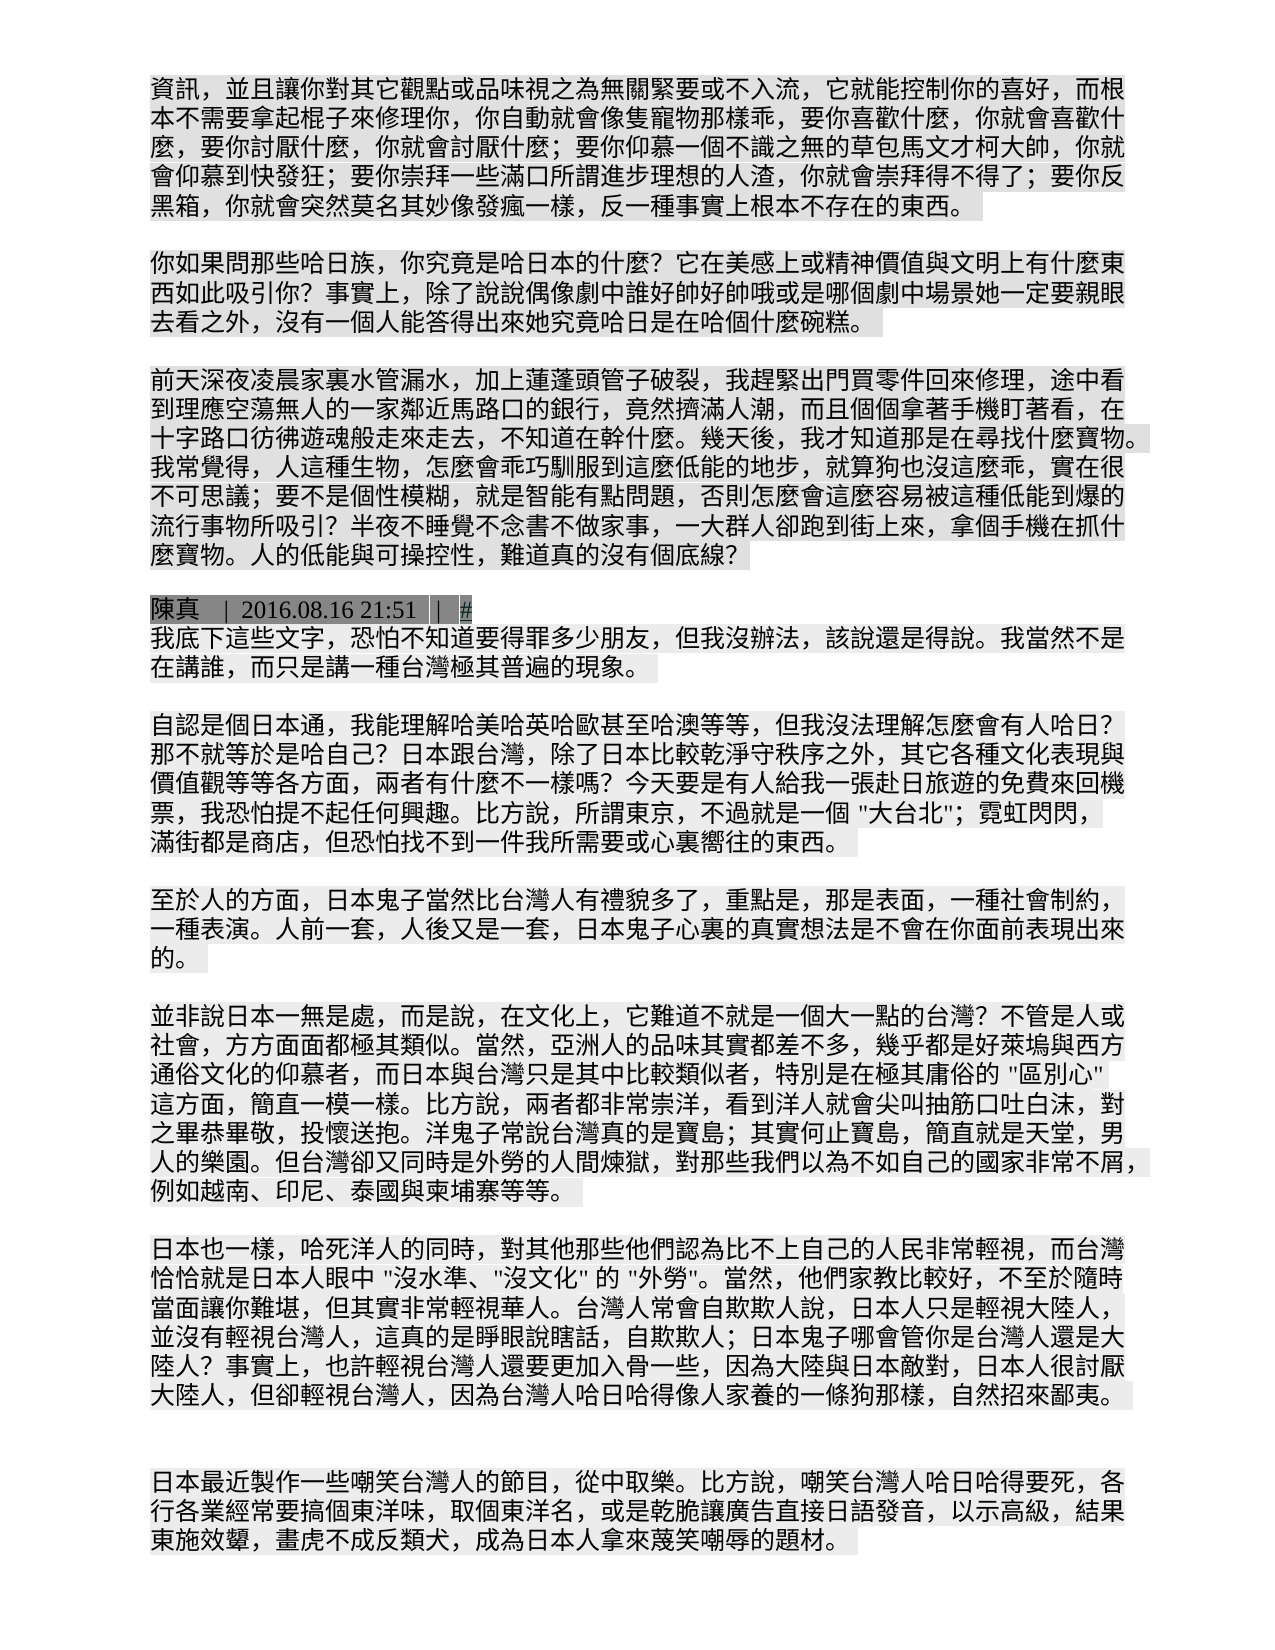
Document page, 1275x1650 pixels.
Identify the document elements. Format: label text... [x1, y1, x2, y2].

text 陳真 | 2016.08.16 21:51 | # [150, 595, 1125, 624]
text 相信很多人一定會以為自己喜歡什麼或不喜歡什麼乃是反映一種個人的美感與自由意志，但實際上當然不是這樣。除非你有著很強的個性與自覺意識，或是有著截然不同於正常軌道的人生，要不然，你的所謂個人喜好其實只是主流世界餵給你的，就像餵一種寵物那樣，餵什麼就吃什麼，吃得好開心；加上一般人的一種從眾心理，於是就更加為之瘋狂；大家都說讚，難道會錯？我當然也覺得讚，並以之為榮，為之著迷。 越是封閉的社會，例如台灣或是北韓，這種現象就越是普遍。比方說，金正恩明明就是個小癟三王八蛋，但是，你難道會以為北韓民眾對於金正恩的仰慕只是一種虛應故事？當然不是。他是真心的。重點是：這樣一種真心是被餵養出來的，可操控的；就如同台灣人之普遍哈日，難道你以為她是哈假的？當然不是。她當然也是真心的，熱烈的，瘋狂的。重點是，這樣一種真心著迷一樣是被餵養出來的。 台灣表面上好像資訊流通，實際上主流媒體控制了一切，它只要無時無刻不斷餵養你特定資訊，並且讓你對其它觀點或品味視之為無關緊要或不入流，它就能控制你的喜好，而根本不需要拿起棍子來修理你，你自動就會像隻寵物那樣乖，要你喜歡什麼，你就會喜歡什麼，要你討厭什麼，你就會討厭什麼；要你仰慕一個不識之無的草包馬文才柯大帥，你就會仰慕到快發狂；要你崇拜一些滿口所謂進步理想的人渣，你就會崇拜得不得了；要你反黑箱，你就會突然莫名其妙像發瘋一樣，反一種事實上根本不存在的東西。 你如果問那些哈日族，你究竟是哈日本的什麼？它在美感上或精神價值與文明上有什麼東西如此吸引你？事實上，除了說說偶像劇中誰好帥好帥哦或是哪個劇中場景她一定要親眼去看之外，沒有一個人能答得出來她究竟哈日是在哈個什麼碗糕。 前天深夜凌晨家裏水管漏水，加上蓮蓬頭管子破裂，我趕緊出門買零件回來修理，途中看到理應空蕩無人的一家鄰近馬路口的銀行，竟然擠滿人潮，而且個個拿著手機盯著看，在十字路口彷彿遊魂般走來走去，不知道在幹什麼。幾天後，我才知道那是在尋找什麼寶物。我常覺得，人這種生物，怎麼會乖巧馴服到這麼低能的地步，就算狗也沒這麼乖，實在很不可思議；要不是個性模糊，就是智能有點問題，否則怎麼會這麼容易被這種低能到爆的流行事物所吸引？半夜不睡覺不念書不做家事，一大群人卻跑到街上來，拿個手機在抓什麼寶物。人的低能與可操控性，難道真的沒有個底線？ [150, 75, 1125, 570]
text 我底下這些文字，恐怕不知道要得罪多少朋友，但我沒辦法，該說還是得說。我當然不是在講誰，而只是講一種台灣極其普遍的現象。 自認是個日本通，我能理解哈美哈英哈歐甚至哈澳等等，但我沒法理解怎麼會有人哈日？那不就等於是哈自己？日本跟台灣，除了日本比較乾淨守秩序之外，其它各種文化表現與價值觀等等各方面，兩者有什麼不一樣嗎？今天要是有人給我一張赴日旅遊的免費來回機票，我恐怕提不起任何興趣。比方說，所謂東京，不過就是一個 "大台北"；霓虹閃閃，滿街都是商店，但恐怕找不到一件我所需要或心裏嚮往的東西。 至於人的方面，日本鬼子當然比台灣人有禮貌多了，重點是，那是表面，一種社會制約，一種表演。人前一套，人後又是一套，日本鬼子心裏的真實想法是不會在你面前表現出來的。 並非說日本一無是處，而是說，在文化上，它難道不就是一個大一點的台灣？不管是人或社會，方方面面都極其類似。當然，亞洲人的品味其實都差不多，幾乎都是好萊塢與西方通俗文化的仰慕者，而日本與台灣只是其中比較類似者，特別是在極其庸俗的 "區別心" 這方面，簡直一模一樣。比方說，兩者都非常崇洋，看到洋人就會尖叫抽筋口吐白沫，對之畢恭畢敬，投懷送抱。洋鬼子常說台灣真的是寶島；其實何止寶島，簡直就是天堂，男人的樂園。但台灣卻又同時是外勞的人間煉獄，對那些我們以為不如自己的國家非常不屑，例如越南、印尼、泰國與柬埔寨等等。 日本也一樣，哈死洋人的同時，對其他那些他們認為比不上自己的人民非常輕視，而台灣恰恰就是日本人眼中 "沒水準、"沒文化" 的 "外勞"。當然，他們家教比較好，不至於隨時當面讓你難堪，但其實非常輕視華人。台灣人常會自欺欺人說，日本人只是輕視大陸人，並沒有輕視台灣人，這真的是睜眼說瞎話，自欺欺人；日本鬼子哪會管你是台灣人還是大陸人？事實上，也許輕視台灣人還要更加入骨一些，因為大陸與日本敵對，日本人很討厭大陸人，但卻輕視台灣人，因為台灣人哈日哈得像人家養的一條狗那樣，自然招來鄙夷。 日本最近製作一些嘲笑台灣人的節目，從中取樂。比方說，嘲笑台灣人哈日哈得要死，各行各業經常要搞個東洋味，取個東洋名，或是乾脆讓廣告直接日語發音，以示高級，結果東施效顰，畫虎不成反類犬，成為日本人拿來蔑笑嘲辱的題材。 政治上，綠色人渣政權常喜歡說台灣是與美日 "結盟"，事實上哪來結盟？人家美日只是把你當成一條專門用來咬大陸的狗，人怎麼可能會跟狗結盟？這些都是基本事實，只是那些混蛋為了個人權位，不惜當個台奸、漢奸，充當美日走狗。我不想寫得這麼專業，可是，當你知道許多真相時，你實在很難假裝不知道。 當然，每個人有他要哈什麼的自由，倒不必因為某種公眾理由而刻意掩蓋自己內心的好惡，畢竟感情是無法勉強的，有人就是要哈日，這就是他的一種為人與品味需求，你有什麼辦法？所以，我對哈日的不解倒是與政治一點關係都沒有，而純粹是一種美感上或文化上的不解。你要哈他什麼呢？那不就等於只是哈自己？我不是說日本沒文化，而是說，我不知道要從何哈起？它有什麼值得讓人景仰的文化表現？ 我不敢說走遍全世界，但好歹也見識過各種不同的文明、文化與社會，旅遊總是帶給我許多啟發與感動，但是，我若去台北或台中或花蓮或屏東就沒有這個感覺了，我對日本的感覺其實也差不多，空洞，乏味，無聊到爆，所謂赴日旅遊，我還真不知道要去那邊做什麼？有什麼是他們有而台灣沒有的？ 當然，你可以說這是我個人的偏見或孤陋寡聞，重點是，一個人的偏見或孤陋寡聞為何值得把它寫出來 "獻醜"？難道不就是因為這樣一種 "偏見" 在台灣極為罕見，於是因此有了一點意義。 也許我接觸的人群樣本有點問題，但在我接觸的無數人群中，確實是這樣：只要一談起國外，只要對方是女生，十個有八個會說她們最喜歡的國家就是日本，另外兩個則會說是歐洲或韓國。你問前者為什麼那麼熱愛日本？她們其實都說不上來。其中許多甚至根本沒去過，但她依然會說日本真的好棒好棒哦，倫家好想去哦！ 你問後者為什麼嚮往歐洲，得到的答案幾乎都是跟帥哥有關。有位女同事問我說，"好想去歐洲哦，聽說歐洲連乞丐都好帥好帥哦！是真的嗎？" 我無言以對。每當她們旅遊回來，整個 "經驗分享" 的主題之一，不外就是看到多少帥哥，或是有過什麼 "被搭訕" 的 "豔遇"，甚至就連買個火車票，售票員問她從哪來，都能讓她興奮得快抽筋。難怪國外導遊接台灣團，往往著重在帥哥正妹這個話題，就連印度人在恆河上沐浴淨身清洗罪愆那樣一種帶有強烈宗教意義的的活動，都能說成是要 "帶大家去河邊看帥哥脫光光洗澡"。 有位護士問我說，去過哪個國家感覺最特別，最感動？我毫不猶豫地說印度。她說："啥咪？！！印度？！印度？！！印度人不是都長得黑黑醜醜的嗎？印度不是很落後嗎？" 我說："物質上是很落後沒錯，但他們的文化很偉大，精神文明很豐富"。護士接著說："印度應該跟大陸一樣落後吧？" 我說，"大陸 (物質上) 怎麼會落後？特別是大城市像上海，發展得很恐怖，到處是摩天大樓。" 護士半信半疑說："可是大家都說大陸人上廁所不關門。" 我說，"那應該不是重點吧？！印度許多地方甚至連廁所都沒有，但這個國家還是很偉大"。 每次跟女生談起這類旅遊話題，差不多就是這樣：日劇，韓劇，明星，採購，好帥哦。姑且不說怎麼會有人去崇拜一個曾經以極其殘酷方式侵略、屠殺台灣人與大陸人而且至今不但不肯認錯反而拼命挑釁的日本鬼子？也不說文化上的相似性與相對貧乏究竟有何可哈？最不可思議的是，當人家普遍如此輕蔑你的同時，世界上怎麼還會有這樣一個社會，竟然賤到普遍反倒去哈一個如此輕視你的人？最近不是奧運嗎？我常說，假若蟑螂也會打球，組成一支蟑螂隊伍，萬一跟日本鬼子對上，我還是一樣會為蟑螂隊加油。 我不想寫得這麼專業，但這其實恰恰就是日本鬼子所應得的。人類歷史上從來沒有這樣一種狀況：發動侵略大屠殺，極其殘酷變態地姦殺擄掠造成千萬人死亡之後，不但不認錯不道歉，反倒還不斷羞辱、挑釁、造謠、抹黑、挑起仇恨、竄改歷史，企圖再度發動戰爭。 陳真 2016. 08. 16. ==================== 日本電視台稱台灣迷戀日文化：樓盤都用日文名 北京新浪網 2016-08-10 日電視節目笑台「效顰」日本文化 網友：熱臉貼冷屁股 【環球時報特約記者 尚建松】 日本富士電視台製作的一個電視節目，日前引發台灣網民抗議，該節目稱台灣迷戀、效仿日本文化，有很多從日本盜版的商品。 台灣聯合新聞網9日報導稱，日本富士電視台最近製作了一個搜查台灣盜版品的專題節目，共分為「美食、觀光景點、超市和招牌」四方面。製作團隊前往台灣取材，在當地的百貨超市，發現到處都是日文標語，產品包裝上也有很多日文，但文法和用詞有很多錯誤。店員解釋說，因為寫上日文，會讓民眾以為是日本貨。節目還發現不少食品包裝仿造日本品牌，卻都來自貨真價實的台灣製造商。 該節目還發現台灣的招牌很喜歡用日文，甚至不少樓盤名稱都用日本人的名字，例如小室哲哉、久石讓和夏目漱石等。另外有些招牌的LOGO也與日本作品類似，如連鎖早餐店「呷尚寶」的吉祥物就神似「麵包超人」。 節目還在台灣旅遊景點九份發現，店裡販賣好多日本電影的人物盜版外圍商品，有各式「無臉男」和「湯婆婆」，還有宮崎駿其他作品角色。 有島內網民稱，該節目以偏概全、醜化台灣。也有人表示，這些都是事實，「難道各位沒看過那些不倫不類的假日文招牌嗎？」還有台灣人在網路上反省說，「原來我們對日本人的好感只是建構在自己的想像上。人家可不拿我們當回事」「再也不要拿熱臉去貼日本的冷屁股」。 「台日友好」是不少台灣人常會掛在口中的一句常見的話，但是台日民眾關係真有那麼好嗎？據台灣聯合新聞網7月報導，曾寫過日本職場直擊的作家老侯在臉譜上說，查了幾篇日本人寫對台灣人的觀感發現，一篇具有代表性的文章寫道，台灣人表現比韓國人糟糕的地方時有見聞，最讓人難以接受的如：當眾打飽嗝、不守交通規則、直接抱狗上座吃飯、衛生習慣糟糕等，而台灣捷運禁止飲食並不是台灣人愛乾淨，而是因為若不嚴格執行，根本會無法無天，日本人說，台灣人的所謂「親切」其實只是自我滿足成分居多。 許多曾在日本有工作與生活經驗的台灣網民紛紛發表意見，有人稱「台日友好」其實是以「台灣聽日本的話」為前提，正是因為台灣弱，才會和日本特別好，「如果真的要受人尊重，就要自己強大起來」。一名曾在日本生活5年的台灣人在網上留言說，「比起喜歡台灣的日本人，更多的是不知道台灣的日本人」，他稱，其實大部分日本人對於台灣一點概念也沒有。那些知道台灣的日本人，有不少是在東日本大地震后因為台灣的大舉捐獻，才知道有台灣這個地方存在。有旅居日本的台灣網民說，許多台灣人認為「台日友好」，但在日本生活，其實始終會覺得自己是「次等公民」，「表面上跟你稱兄道弟，但骨子裡卻把你當奴隸看待」。 [150, 624, 1125, 1555]
